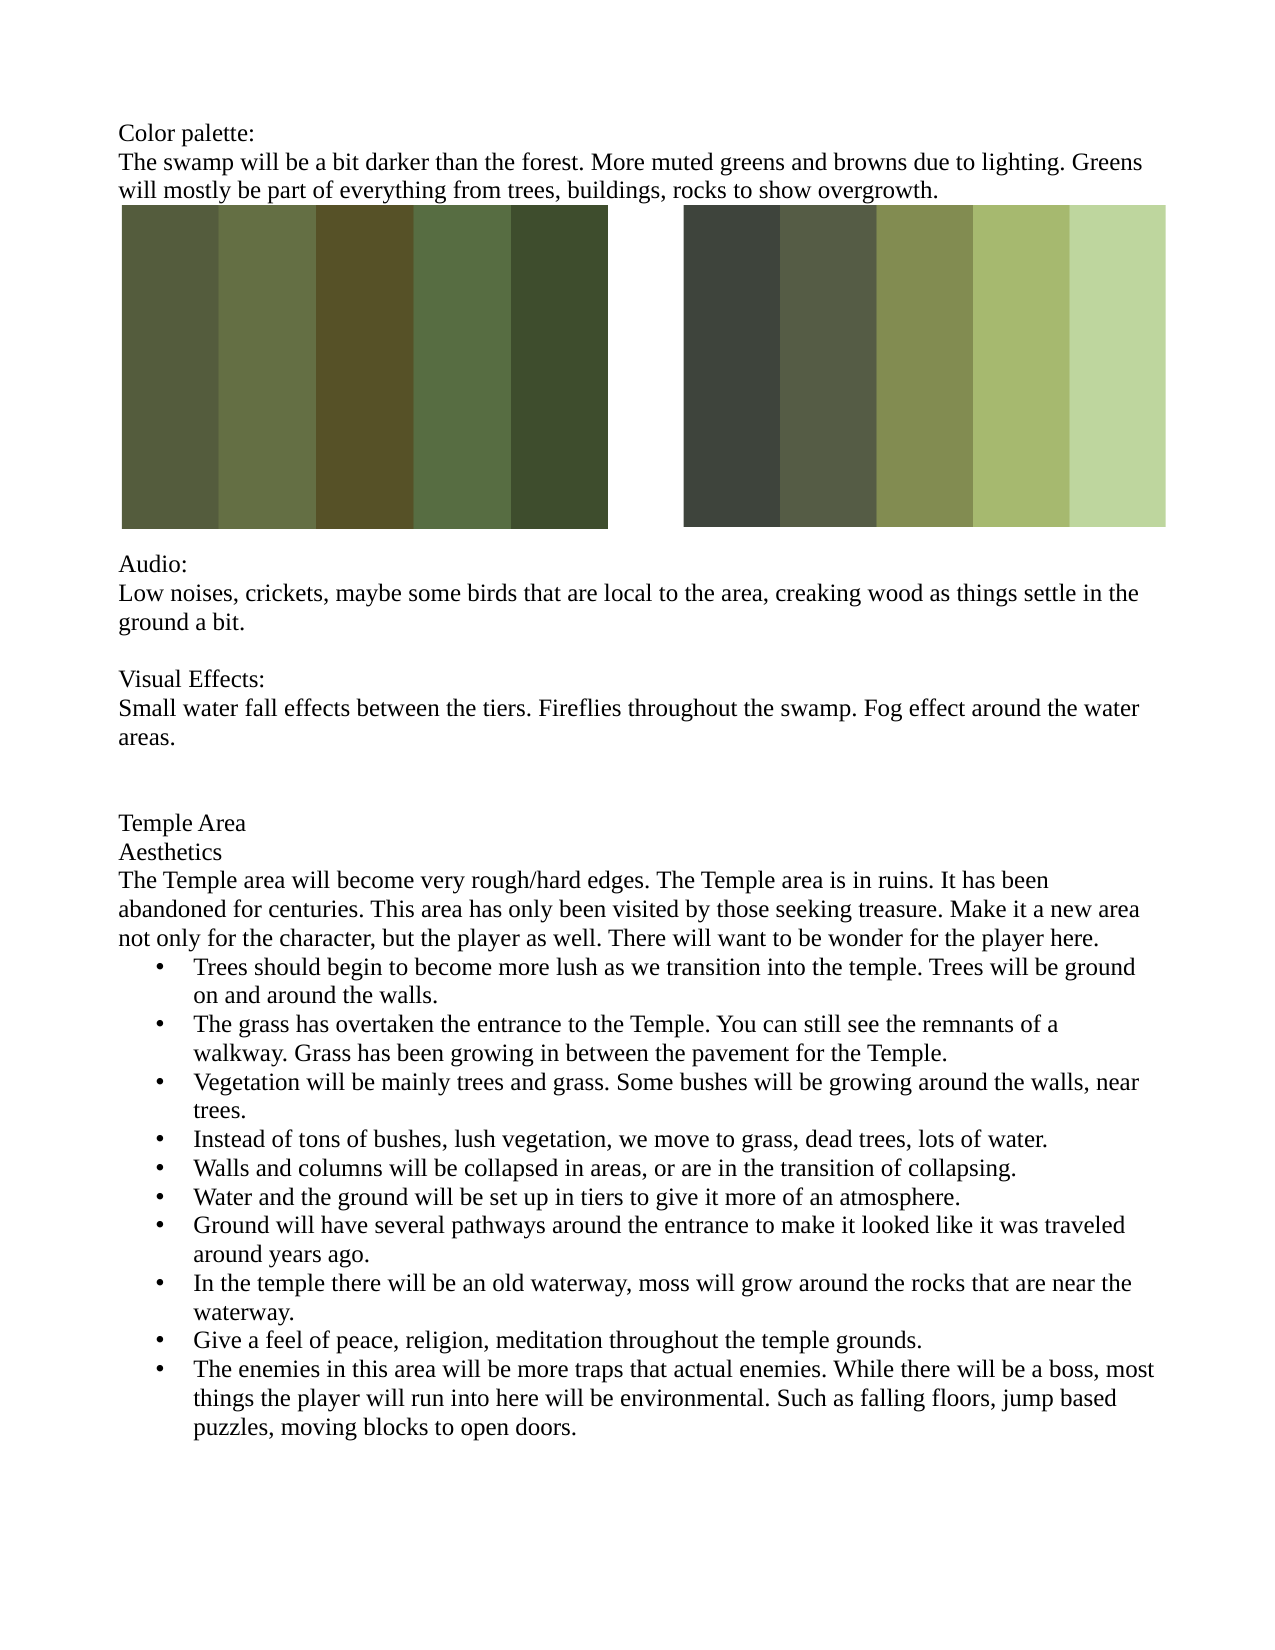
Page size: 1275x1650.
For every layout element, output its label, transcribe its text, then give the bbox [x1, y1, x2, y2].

text Audio: [118, 549, 1157, 578]
text The Temple area will become very rough/hard edges. The Temple area is in ruins. It has been abandoned for centuries. This area has only been visited by those seeking treasure. Make it a new area not only for the character, but the player as well. There will want to be wonder for the player here. [118, 866, 1157, 952]
list Vegetation will be mainly trees and grass. Some bushes will be growing around the walls, near trees. [156, 1067, 1157, 1124]
list In the temple there will be an old waterway, moss will grow around the rocks that are near the waterway. [156, 1268, 1157, 1326]
list Instead of tons of bushes, lush vegetation, we move to grass, dead trees, lots of water. [156, 1124, 1157, 1153]
text Aesthetics [118, 837, 1157, 866]
text The swamp will be a bit darker than the forest. More muted greens and browns due to lighting. Greens will mostly be part of everything from trees, buildings, rocks to show overgrowth. [118, 147, 1157, 204]
list Ground will have several pathways around the entrance to make it looked like it was traveled around years ago. [156, 1211, 1157, 1268]
list The grass has overtaken the entrance to the Temple. You can still see the remnants of a walkway. Grass has been growing in between the pavement for the Temple. [156, 1009, 1157, 1067]
picture [121, 205, 608, 529]
list Give a feel of peace, religion, meditation throughout the temple grounds. [156, 1326, 1157, 1354]
list Trees should begin to become more lush as we transition into the temple. Trees will be ground on and around the walls. [156, 952, 1157, 1009]
list The enemies in this area will be more traps that actual enemies. While there will be a boss, most things the player will run into here will be environmental. Such as falling floors, jump based puzzles, moving blocks to open doors. [156, 1354, 1157, 1441]
text Visual Effects: [118, 664, 1157, 693]
text Color palette: [118, 118, 1157, 147]
text Low noises, crickets, maybe some birds that are local to the area, creaking wood as things settle in the ground a bit. [118, 578, 1157, 636]
text Temple Area [118, 808, 1157, 837]
text Small water fall effects between the tiers. Fireflies throughout the swamp. Fog effect around the water areas. [118, 693, 1157, 751]
list Water and the ground will be set up in tiers to give it more of an atmosphere. [156, 1182, 1157, 1211]
list Walls and columns will be collapsed in areas, or are in the transition of collapsing. [156, 1153, 1157, 1182]
picture [683, 205, 1166, 527]
